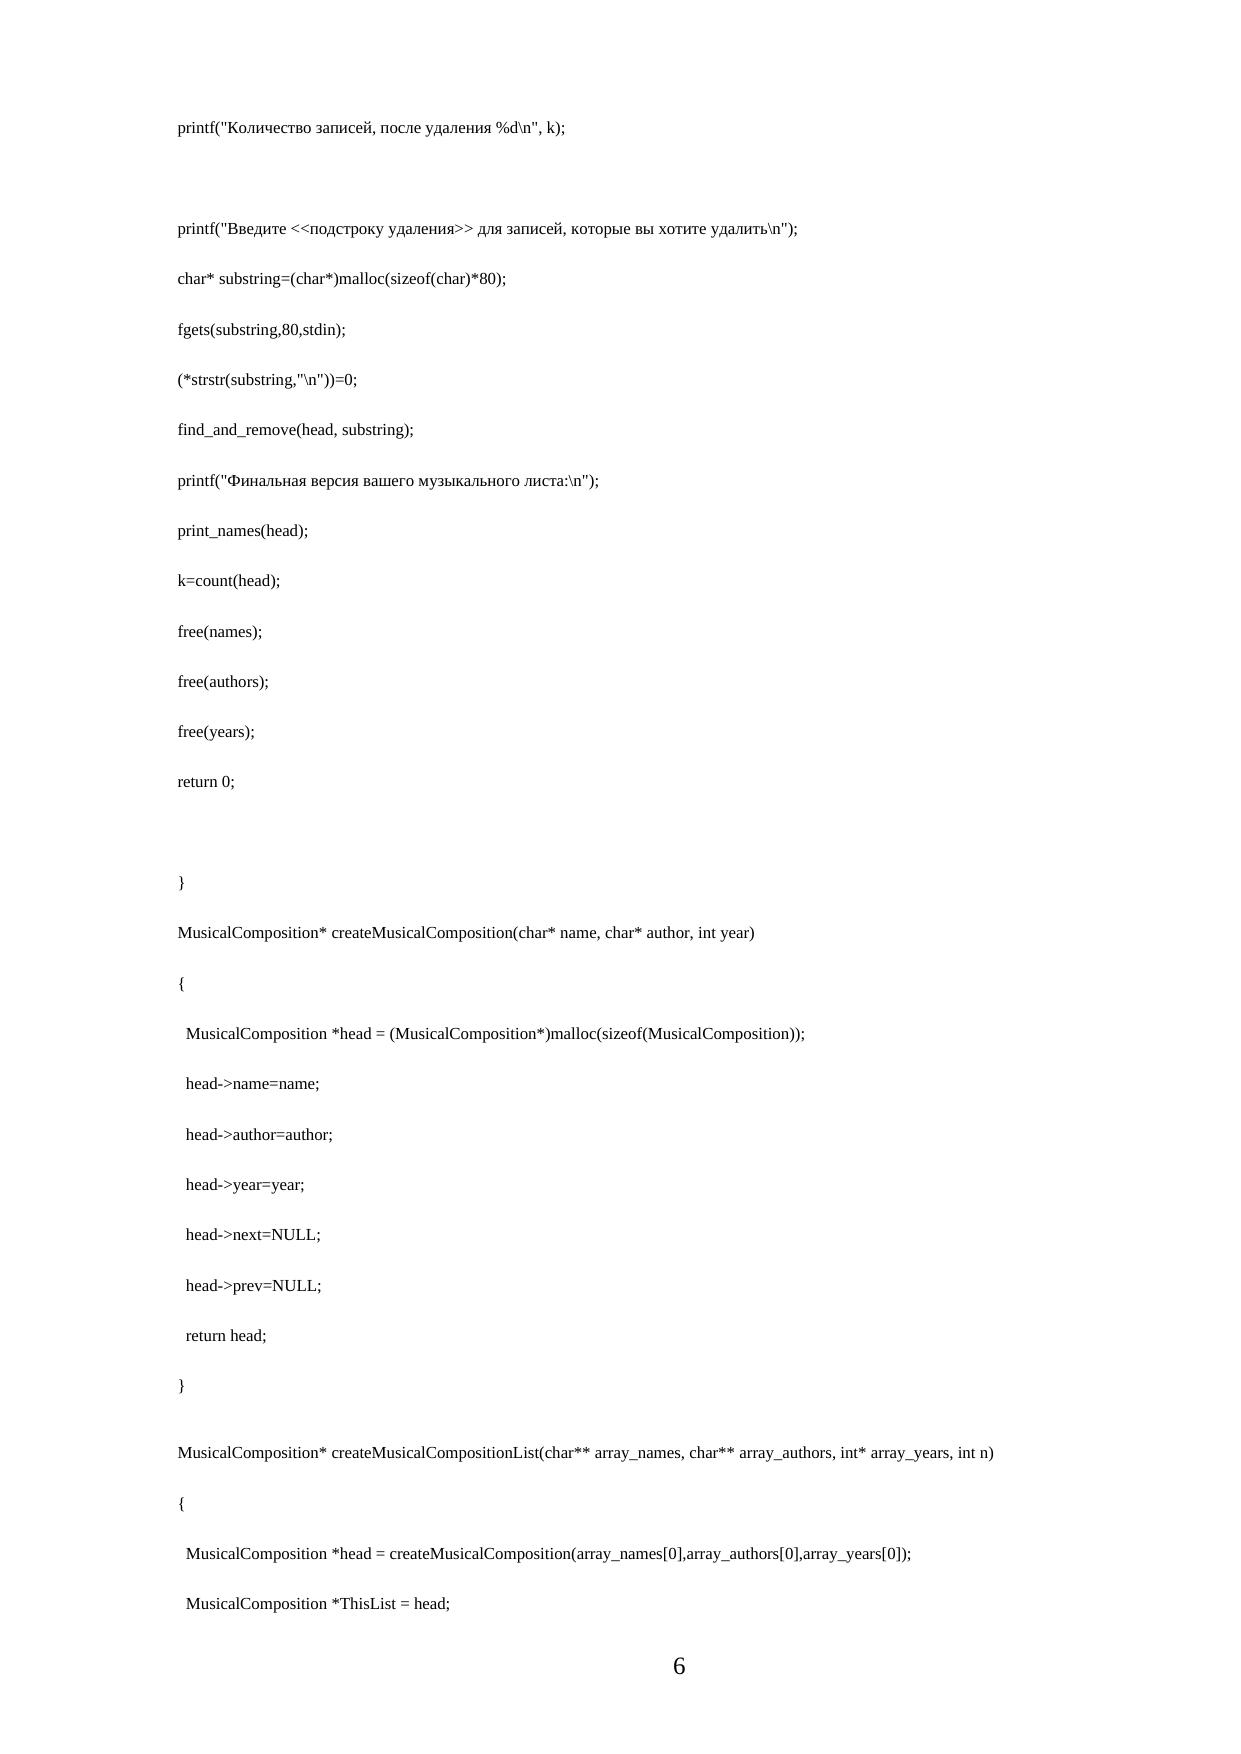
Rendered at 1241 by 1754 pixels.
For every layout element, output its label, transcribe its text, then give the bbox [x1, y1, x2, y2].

text free(names); [177, 621, 1181, 655]
text printf("Финальная версия вашего музыкального листа:\n"); [177, 470, 1181, 504]
text MusicalComposition *head = (MusicalComposition*)malloc(sizeof(MusicalComposition)); [177, 1024, 1181, 1057]
text head->name=name; [177, 1074, 1181, 1108]
text char* substring=(char*)malloc(sizeof(char)*80); [177, 269, 1181, 303]
text free(authors); [177, 672, 1181, 705]
text } [177, 1376, 1181, 1409]
text head->author=author; [177, 1124, 1181, 1158]
text head->prev=NULL; [177, 1275, 1181, 1309]
text { [177, 1493, 1181, 1527]
text head->next=NULL; [177, 1225, 1181, 1258]
text return 0; [177, 772, 1181, 806]
text MusicalComposition *head = createMusicalComposition(array_names[0],array_authors[0],array_years[0]); [177, 1544, 1181, 1577]
text return head; [177, 1326, 1181, 1359]
text printf("Количество записей, после удаления %d\n", k); [177, 118, 1181, 152]
text k=count(head); [177, 571, 1181, 604]
text head->year=year; [177, 1175, 1181, 1208]
text (*strstr(substring,"\n"))=0; [177, 370, 1181, 403]
text { [177, 973, 1181, 1007]
text find_and_remove(head, substring); [177, 420, 1181, 453]
text fgets(substring,80,stdin); [177, 319, 1181, 353]
text MusicalComposition *ThisList = head; [177, 1594, 1181, 1627]
text free(years); [177, 722, 1181, 755]
text MusicalComposition* createMusicalCompositionList(char** array_names, char** array_authors, int* array_years, int n) [177, 1443, 1181, 1477]
text MusicalComposition* createMusicalComposition(char* name, char* author, int year) [177, 923, 1181, 957]
text printf("Введите <<подстроку удаления>> для записей, которые вы хотите удалить\n"); [177, 219, 1181, 252]
text print_names(head); [177, 521, 1181, 554]
text } [177, 873, 1181, 906]
